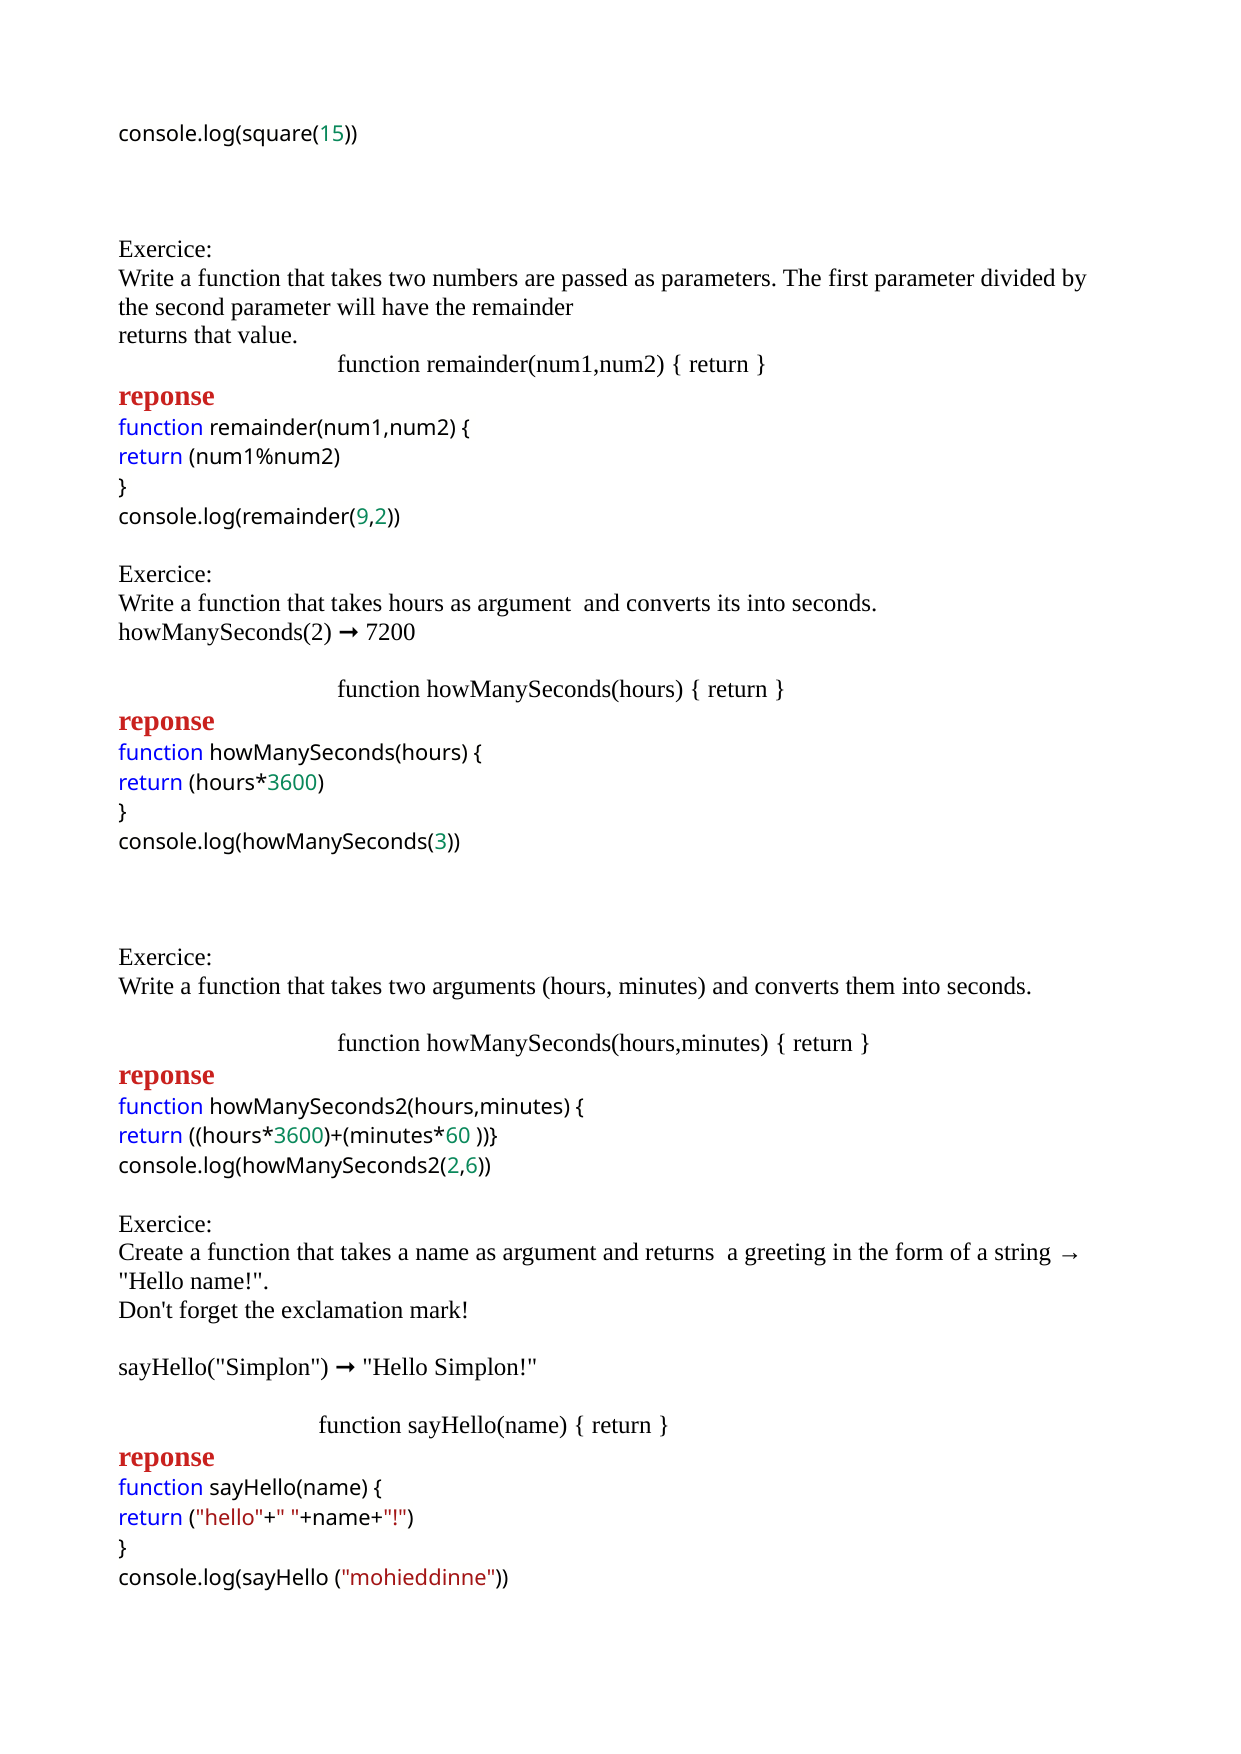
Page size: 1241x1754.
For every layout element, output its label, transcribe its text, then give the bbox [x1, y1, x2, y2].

text Exercice: [118, 234, 1122, 263]
text function remainder(num1,num2) { return } [118, 349, 1122, 378]
text } [118, 471, 1122, 501]
text console.log(remainder(9,2)) [118, 501, 1122, 531]
text } [118, 796, 1122, 826]
text Exercice: [118, 559, 1122, 588]
text Write a function that takes two numbers are passed as parameters. The first parameter divided by the second parameter will have the remainder [118, 263, 1122, 320]
text function howManySeconds(hours) { return } [118, 674, 1122, 703]
text reponse [118, 1439, 1122, 1472]
text function remainder(num1,num2) { [118, 411, 1122, 441]
text function howManySeconds2(hours,minutes) { [118, 1091, 1122, 1120]
text howManySeconds(2) ➞ 7200 [118, 617, 1122, 646]
text Exercice: [118, 1209, 1122, 1237]
text Don't forget the exclamation mark! [118, 1295, 1122, 1324]
text console.log(howManySeconds2(2,6)) [118, 1150, 1122, 1180]
text return ("hello"+" "+name+"!") [118, 1502, 1122, 1532]
text return (hours*3600) [118, 766, 1122, 796]
text console.log(square(15)) [118, 118, 1122, 148]
text function howManySeconds(hours,minutes) { return } [118, 1028, 1122, 1057]
text return (num1%num2) [118, 441, 1122, 471]
text function howManySeconds(hours) { [118, 737, 1122, 766]
text Create a function that takes a name as argument and returns a greeting in the form of a string → "Hello name!". [118, 1237, 1122, 1295]
text console.log(sayHello ("mohieddinne")) [118, 1562, 1122, 1591]
text function sayHello(name) { [118, 1472, 1122, 1502]
text reponse [118, 378, 1122, 411]
text reponse [118, 1057, 1122, 1091]
text returns that value. [118, 320, 1122, 349]
text Write a function that takes two arguments (hours, minutes) and converts them into seconds. [118, 971, 1122, 999]
text console.log(howManySeconds(3)) [118, 826, 1122, 856]
text } [118, 1532, 1122, 1562]
text reponse [118, 703, 1122, 737]
text Write a function that takes hours as argument and converts its into seconds. [118, 588, 1122, 617]
text sayHello("Simplon") ➞ "Hello Simplon!" [118, 1352, 1122, 1381]
text return ((hours*3600)+(minutes*60 ))} [118, 1120, 1122, 1150]
text function sayHello(name) { return } [118, 1410, 1122, 1439]
text Exercice: [118, 942, 1122, 971]
